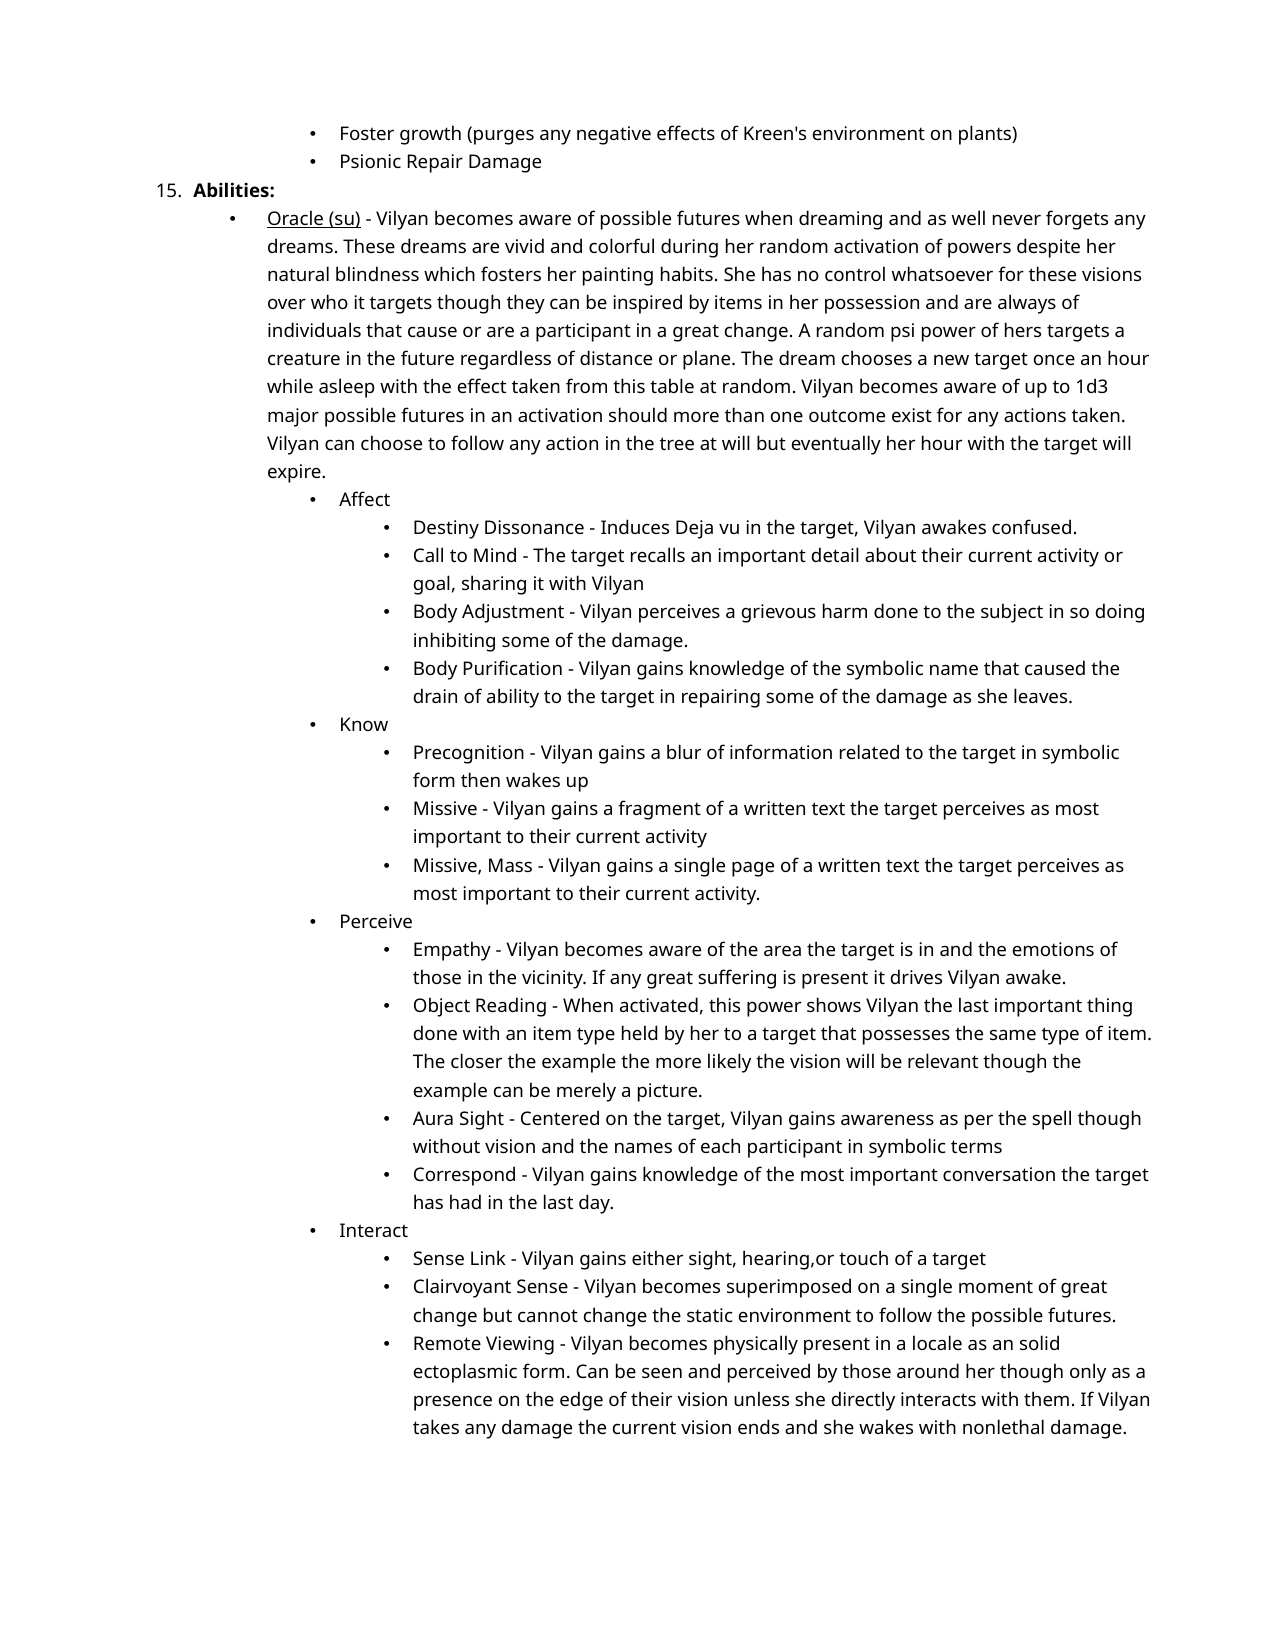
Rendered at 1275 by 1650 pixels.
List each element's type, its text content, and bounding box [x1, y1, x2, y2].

list Perceive [309, 906, 1157, 934]
list Remote Viewing - Vilyan becomes physically present in a locale as an solid ectoplasmic form. Can be seen and perceived by those around her though only as a presence on the edge of their vision unless she directly interacts with them. If Vilyan takes any damage the current vision ends and she wakes with nonlethal damage. [383, 1327, 1157, 1440]
list Know [309, 709, 1157, 737]
list Affect [309, 484, 1157, 512]
list Body Adjustment - Vilyan perceives a grievous harm done to the subject in so doing inhibiting some of the damage. [383, 596, 1157, 652]
list Abilities: [156, 174, 1157, 202]
list Interact [309, 1215, 1157, 1243]
list Psionic Repair Damage [309, 146, 1157, 174]
list Aura Sight - Centered on the target, Vilyan gains awareness as per the spell though without vision and the names of each participant in symbolic terms [383, 1102, 1157, 1159]
list Call to Mind - The target recalls an important detail about their current activity or goal, sharing it with Vilyan [383, 540, 1157, 596]
list Foster growth (purges any negative effects of Kreen's environment on plants) [309, 118, 1157, 146]
list Missive - Vilyan gains a fragment of a written text the target perceives as most important to their current activity [383, 793, 1157, 849]
list Body Purification - Vilyan gains knowledge of the symbolic name that caused the drain of ability to the target in repairing some of the damage as she leaves. [383, 652, 1157, 709]
list Correspond - Vilyan gains knowledge of the most important conversation the target has had in the last day. [383, 1159, 1157, 1215]
list Clairvoyant Sense - Vilyan becomes superimposed on a single moment of great change but cannot change the static environment to follow the possible futures. [383, 1271, 1157, 1327]
list Missive, Mass - Vilyan gains a single page of a written text the target perceives as most important to their current activity. [383, 849, 1157, 906]
list Sense Link - Vilyan gains either sight, hearing,or touch of a target [383, 1243, 1157, 1271]
list Precognition - Vilyan gains a blur of information related to the target in symbolic form then wakes up [383, 737, 1157, 793]
list Oracle (su) - Vilyan becomes aware of possible futures when dreaming and as well never forgets any dreams. These dreams are vivid and colorful during her random activation of powers despite her natural blindness which fosters her painting habits. She has no control whatsoever for these visions over who it targets though they can be inspired by items in her possession and are always of individuals that cause or are a participant in a great change. A random psi power of hers targets a creature in the future regardless of distance or plane. The dream chooses a new target once an hour while asleep with the effect taken from this table at random. Vilyan becomes aware of up to 1d3 major possible futures in an activation should more than one outcome exist for any actions taken. Vilyan can choose to follow any action in the tree at will but eventually her hour with the target will expire. [229, 202, 1157, 484]
list Destiny Dissonance - Induces Deja vu in the target, Vilyan awakes confused. [383, 512, 1157, 540]
list Empathy - Vilyan becomes aware of the area the target is in and the emotions of those in the vicinity. If any great suffering is present it drives Vilyan awake. [383, 934, 1157, 990]
list Object Reading - When activated, this power shows Vilyan the last important thing done with an item type held by her to a target that possesses the same type of item. The closer the example the more likely the vision will be relevant though the example can be merely a picture. [383, 990, 1157, 1102]
